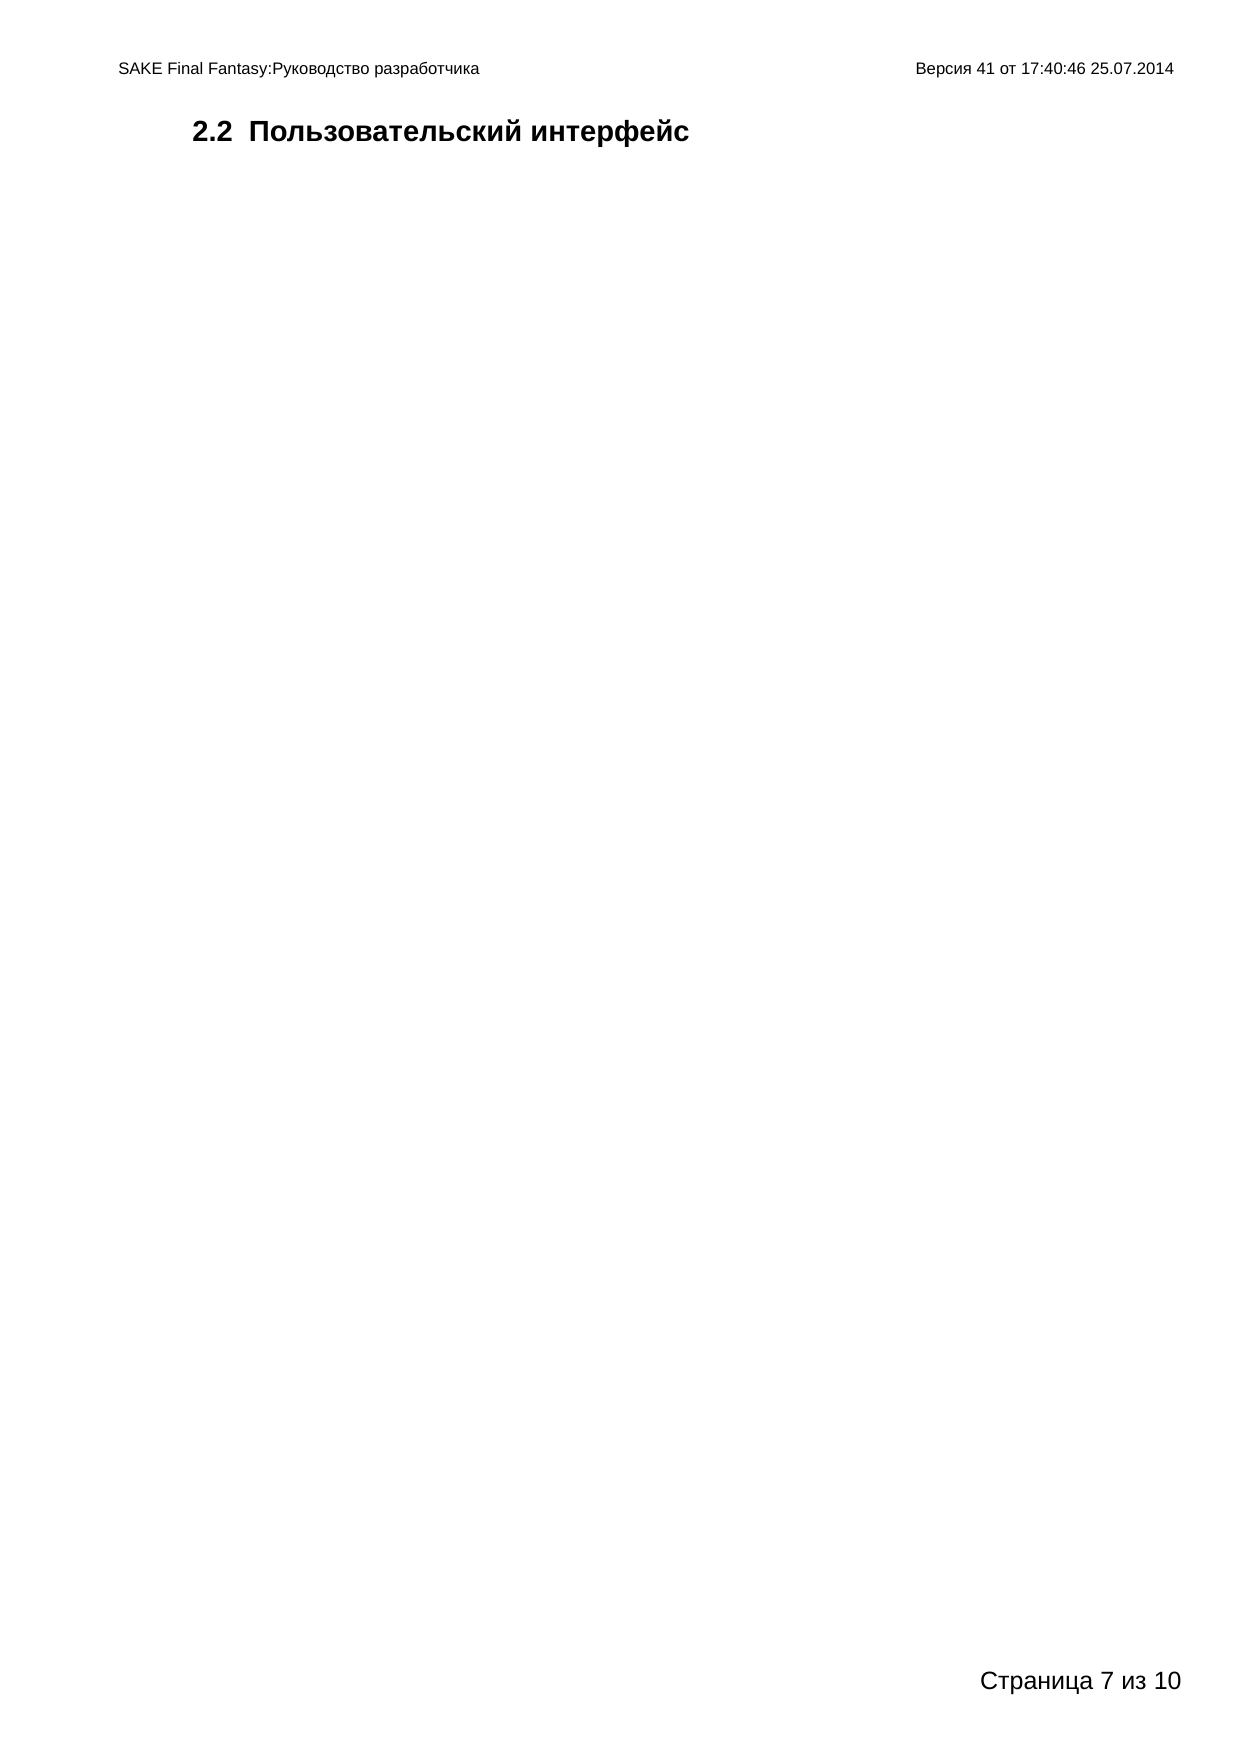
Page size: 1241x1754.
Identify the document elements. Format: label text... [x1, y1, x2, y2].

subtitle Пользовательский интерфейс [118, 114, 1181, 147]
